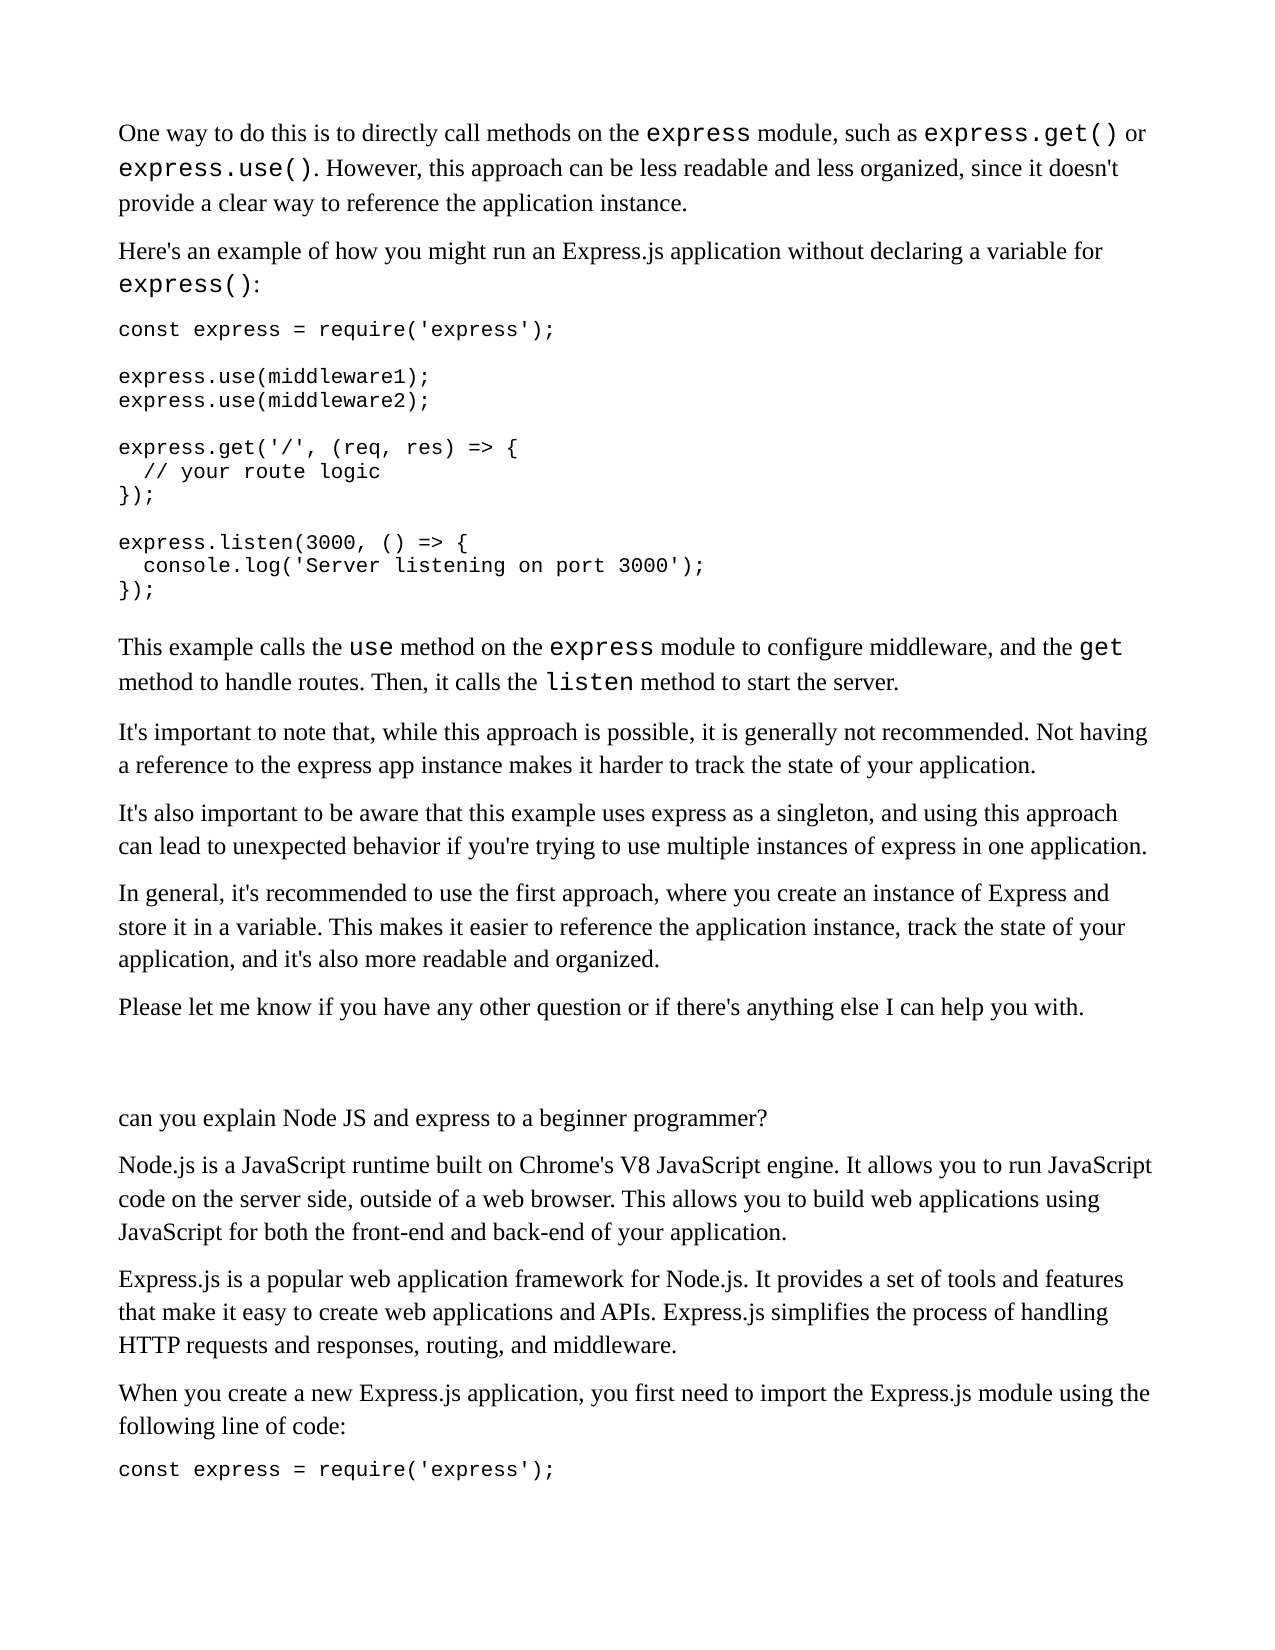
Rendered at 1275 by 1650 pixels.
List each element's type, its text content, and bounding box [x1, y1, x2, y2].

text console.log('Server listening on port 3000'); [118, 555, 1157, 579]
text It's important to note that, while this approach is possible, it is generally not recommended. Not having a reference to the express app instance makes it harder to track the state of your application. [118, 717, 1157, 779]
text // your route logic [118, 461, 1157, 484]
text It's also important to be aware that this example uses express as a singleton, and using this approach can lead to unexpected behavior if you're trying to use multiple instances of express in one application. [118, 798, 1157, 860]
text }); [118, 579, 1157, 603]
text }); [118, 484, 1157, 508]
text const express = require('express'); [118, 1458, 1157, 1482]
text can you explain Node JS and express to a beginner programmer? [118, 1103, 1157, 1132]
text In general, it's recommended to use the first approach, where you create an instance of Express and store it in a variable. This makes it easier to reference the application instance, track the state of your application, and it's also more readable and organized. [118, 878, 1157, 973]
text One way to do this is to directly call methods on the express module, such as express.get() or express.use(). However, this approach can be less readable and less organized, since it doesn't provide a clear way to reference the application instance. [118, 118, 1157, 217]
text Express.js is a popular web application framework for Node.js. It provides a set of tools and features that make it easy to create web applications and APIs. Express.js simplifies the process of handling HTTP requests and responses, routing, and middleware. [118, 1264, 1157, 1359]
text express.get('/', (req, res) => { [118, 437, 1157, 461]
text const express = require('express'); [118, 319, 1157, 343]
text express.use(middleware2); [118, 390, 1157, 413]
text This example calls the use method on the express module to configure middleware, and the get method to handle routes. Then, it calls the listen method to start the server. [118, 632, 1157, 698]
text express.listen(3000, () => { [118, 532, 1157, 555]
text express.use(middleware1); [118, 366, 1157, 390]
text Node.js is a JavaScript runtime built on Chrome's V8 JavaScript engine. It allows you to run JavaScript code on the server side, outside of a web browser. This allows you to build web applications using JavaScript for both the front-end and back-end of your application. [118, 1151, 1157, 1245]
text Here's an example of how you might run an Express.js application without declaring a variable for express(): [118, 236, 1157, 300]
text When you create a new Express.js application, you first need to import the Express.js module using the following line of code: [118, 1378, 1157, 1440]
text Please let me know if you have any other question or if there's anything else I can help you with. [118, 992, 1157, 1021]
